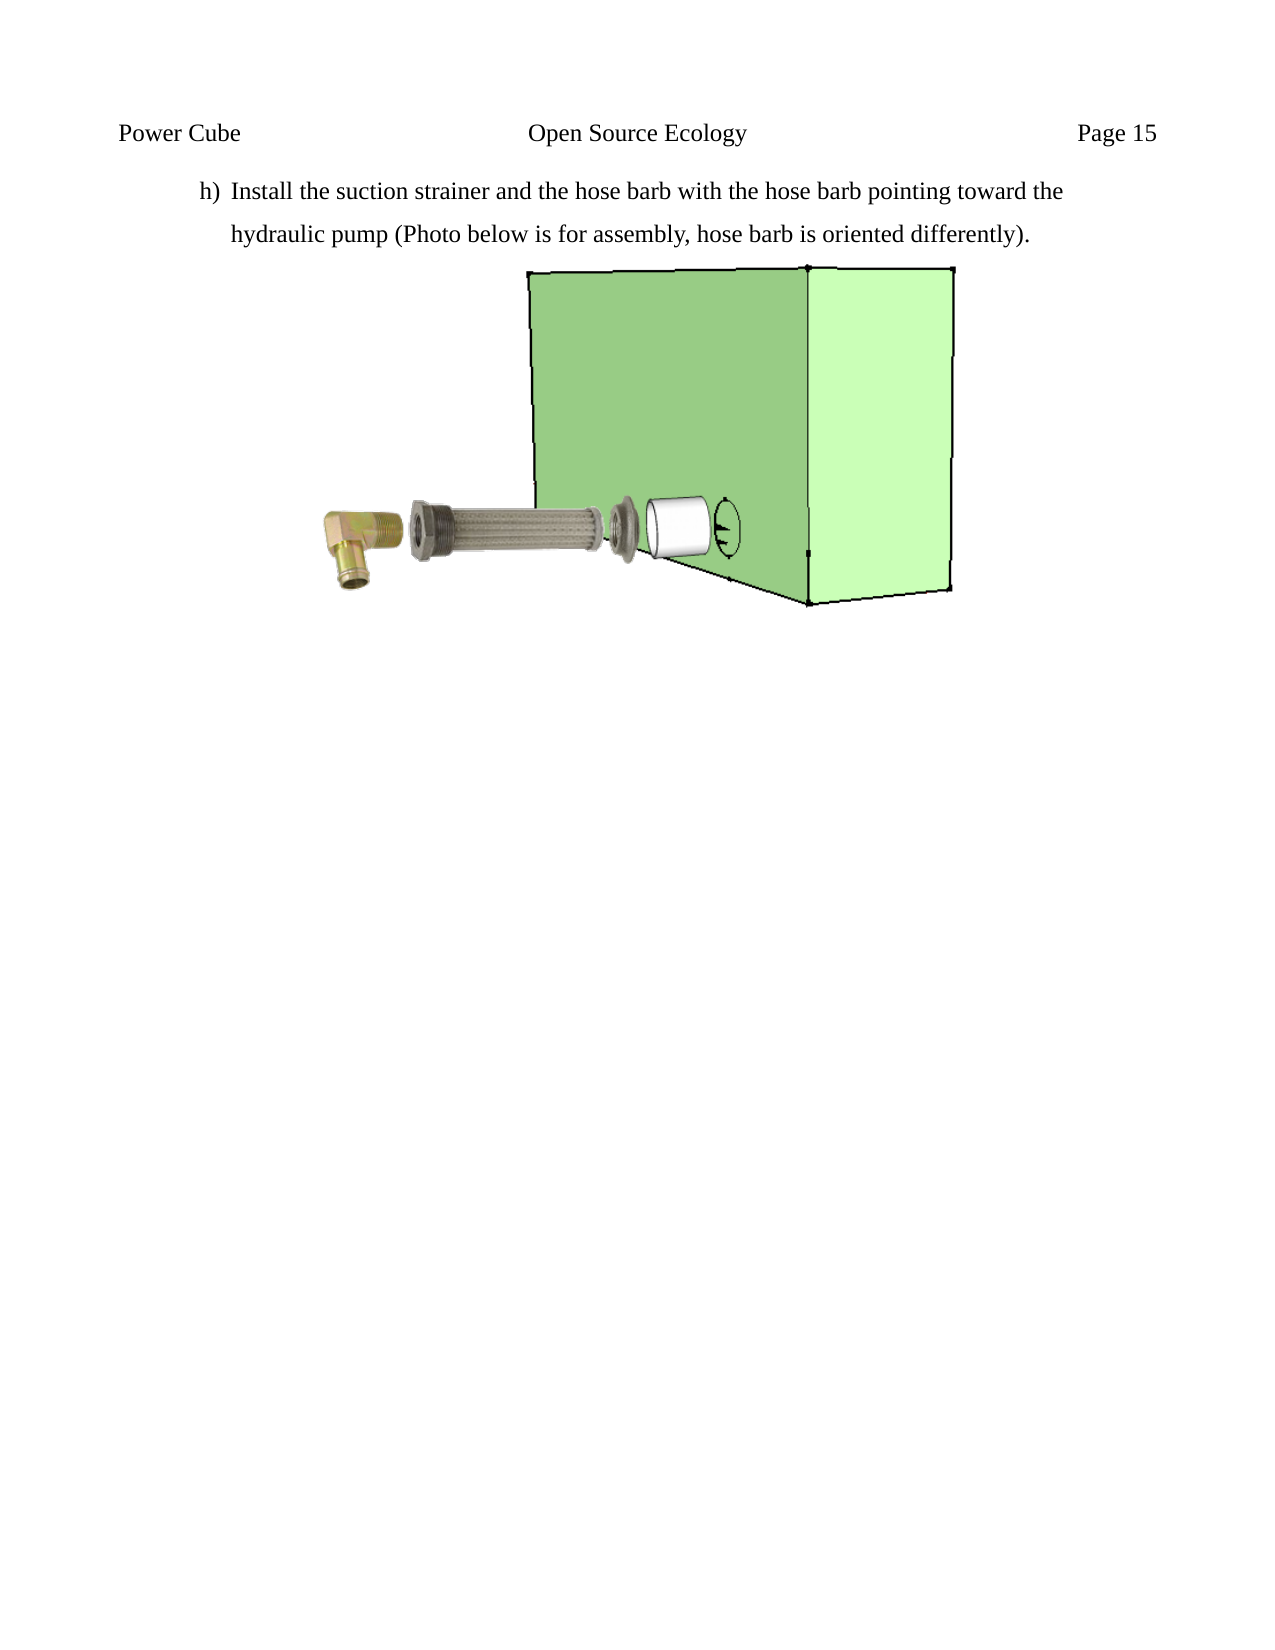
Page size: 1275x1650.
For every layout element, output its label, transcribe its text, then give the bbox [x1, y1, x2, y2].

list Install the suction strainer and the hose barb with the hose barb pointing toward the hydraulic pump (Photo below is for assembly, hose barb is oriented differently). [193, 176, 1157, 248]
picture [318, 262, 957, 610]
